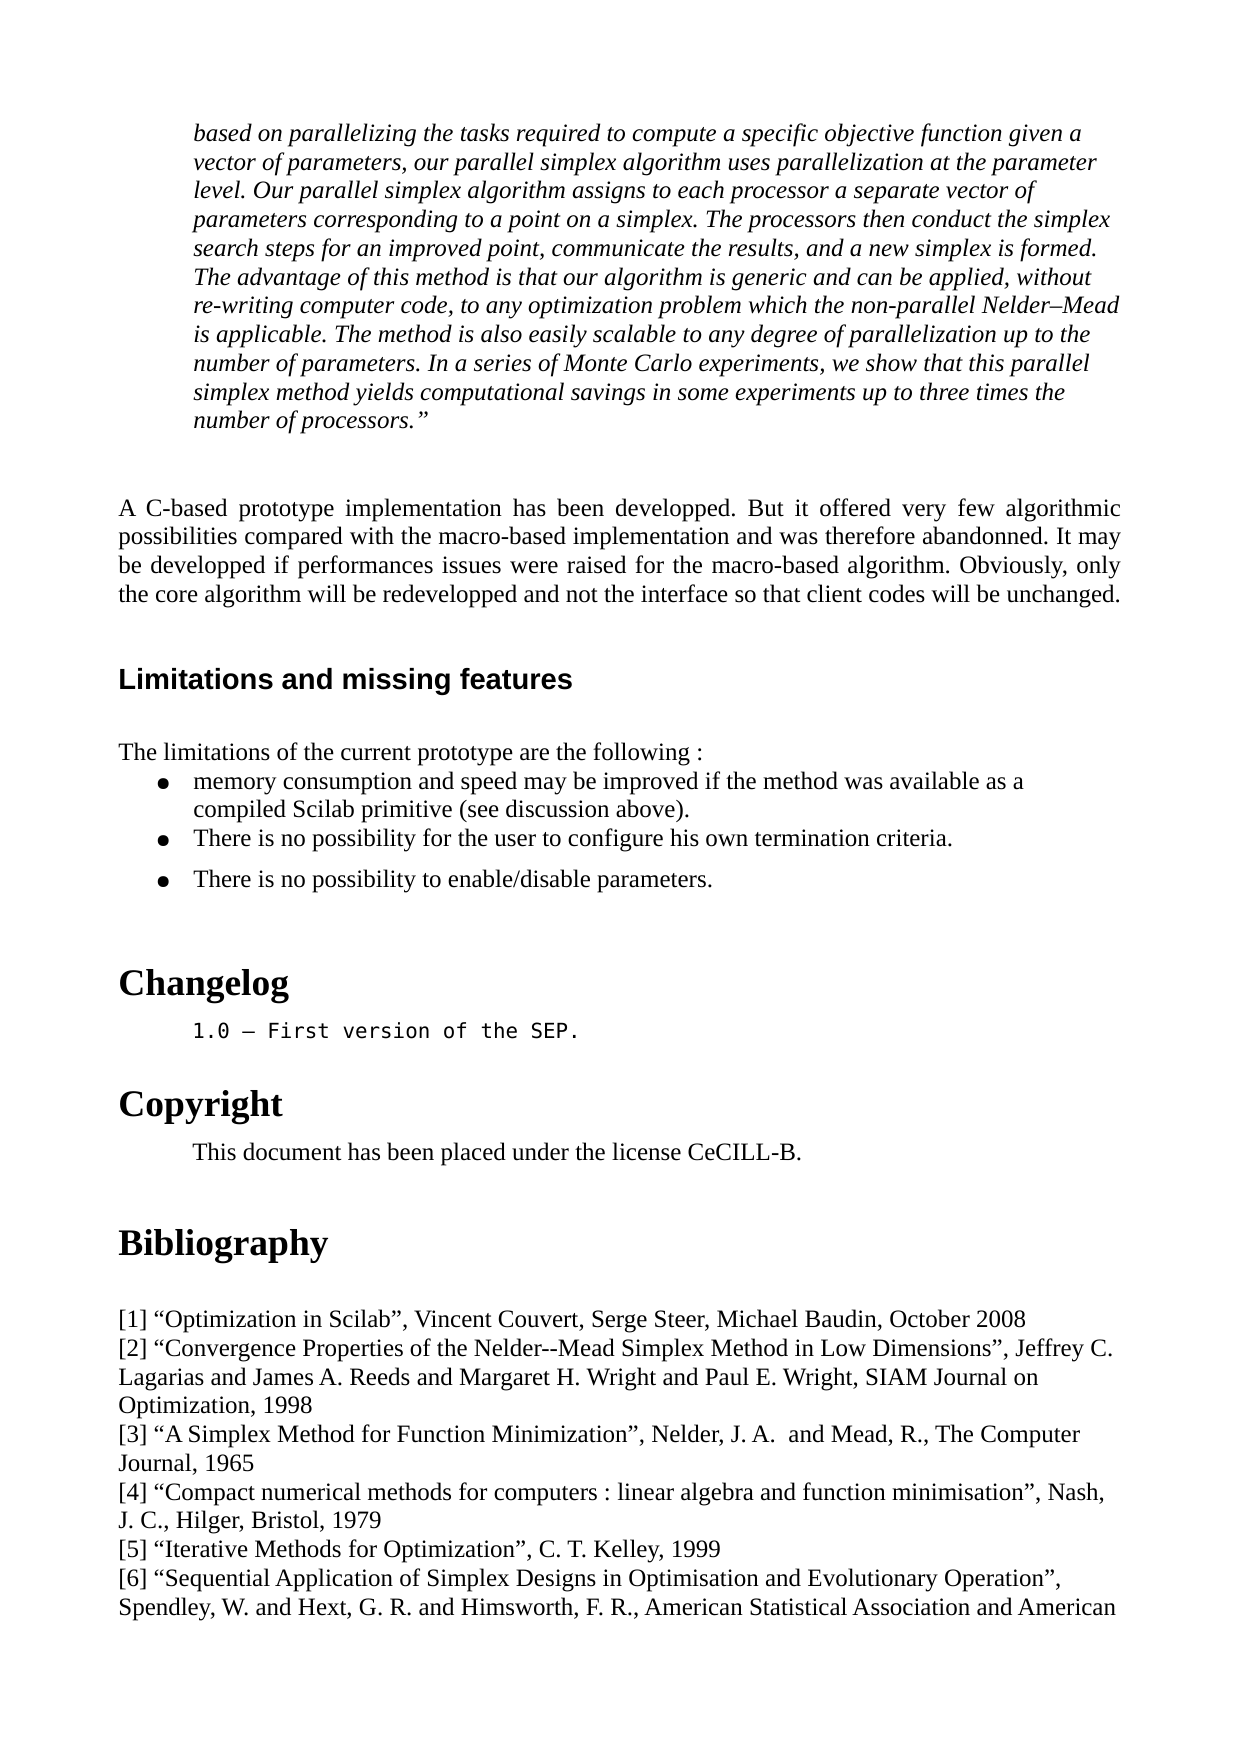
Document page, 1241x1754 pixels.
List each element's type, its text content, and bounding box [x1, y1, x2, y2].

list based on parallelizing the tasks required to compute a specific objective function given a vector of parameters, our parallel simplex algorithm uses parallelization at the parameter level. Our parallel simplex algorithm assigns to each processor a separate vector of parameters corresponding to a point on a simplex. The processors then conduct the simplex search steps for an improved point, communicate the results, and a new simplex is formed. The advantage of this method is that our algorithm is generic and can be applied, without re-writing computer code, to any optimization problem which the non-parallel Nelder–Mead is applicable. The method is also easily scalable to any degree of parallelization up to the number of parameters. In a series of Monte Carlo experiments, we show that this parallel simplex method yields computational savings in some experiments up to three times the number of processors.” [156, 118, 1122, 434]
list There is no possibility for the user to configure his own termination criteria. [156, 823, 1122, 852]
text 1.0 – First version of the SEP. [118, 1016, 1122, 1044]
subtitle Limitations and missing features [118, 662, 1122, 695]
text A C-based prototype implementation has been developped. But it offered very few algorithmic possibilities compared with the macro-based implementation and was therefore abandonned. It may be developped if performances issues were raised for the macro-based algorithm. Obviously, only the core algorithm will be redevelopped and not the interface so that client codes will be unchanged. [118, 493, 1122, 608]
list memory consumption and speed may be improved if the method was available as a compiled Scilab primitive (see discussion above). [156, 766, 1122, 823]
text [2] “Convergence Properties of the Nelder--Mead Simplex Method in Low Dimensions”, Jeffrey C. Lagarias and James A. Reeds and Margaret H. Wright and Paul E. Wright, SIAM Journal on Optimization, 1998 [118, 1333, 1122, 1419]
subtitle Bibliography [118, 1220, 1122, 1263]
text [3] “A Simplex Method for Function Minimization”, Nelder, J. A. and Mead, R., The Computer Journal, 1965 [118, 1419, 1122, 1477]
text [6] “Sequential Application of Simplex Designs in Optimisation and Evolutionary Operation”, Spendley, W. and Hext, G. R. and Himsworth, F. R., American Statistical Association and American [118, 1563, 1122, 1621]
text [5] “Iterative Methods for Optimization”, C. T. Kelley, 1999 [118, 1534, 1122, 1563]
list There is no possibility to enable/disable parameters. [156, 864, 1122, 893]
text [4] “Compact numerical methods for computers : linear algebra and function minimisation”, Nash, J. C., Hilger, Bristol, 1979 [118, 1477, 1122, 1534]
text This document has been placed under the license CeCILL-B. [118, 1137, 1122, 1166]
subtitle Changelog [118, 960, 1122, 1003]
text The limitations of the current prototype are the following : [118, 737, 1122, 766]
text [1] “Optimization in Scilab”, Vincent Couvert, Serge Steer, Michael Baudin, October 2008 [118, 1304, 1122, 1333]
subtitle Copyright [118, 1082, 1122, 1125]
